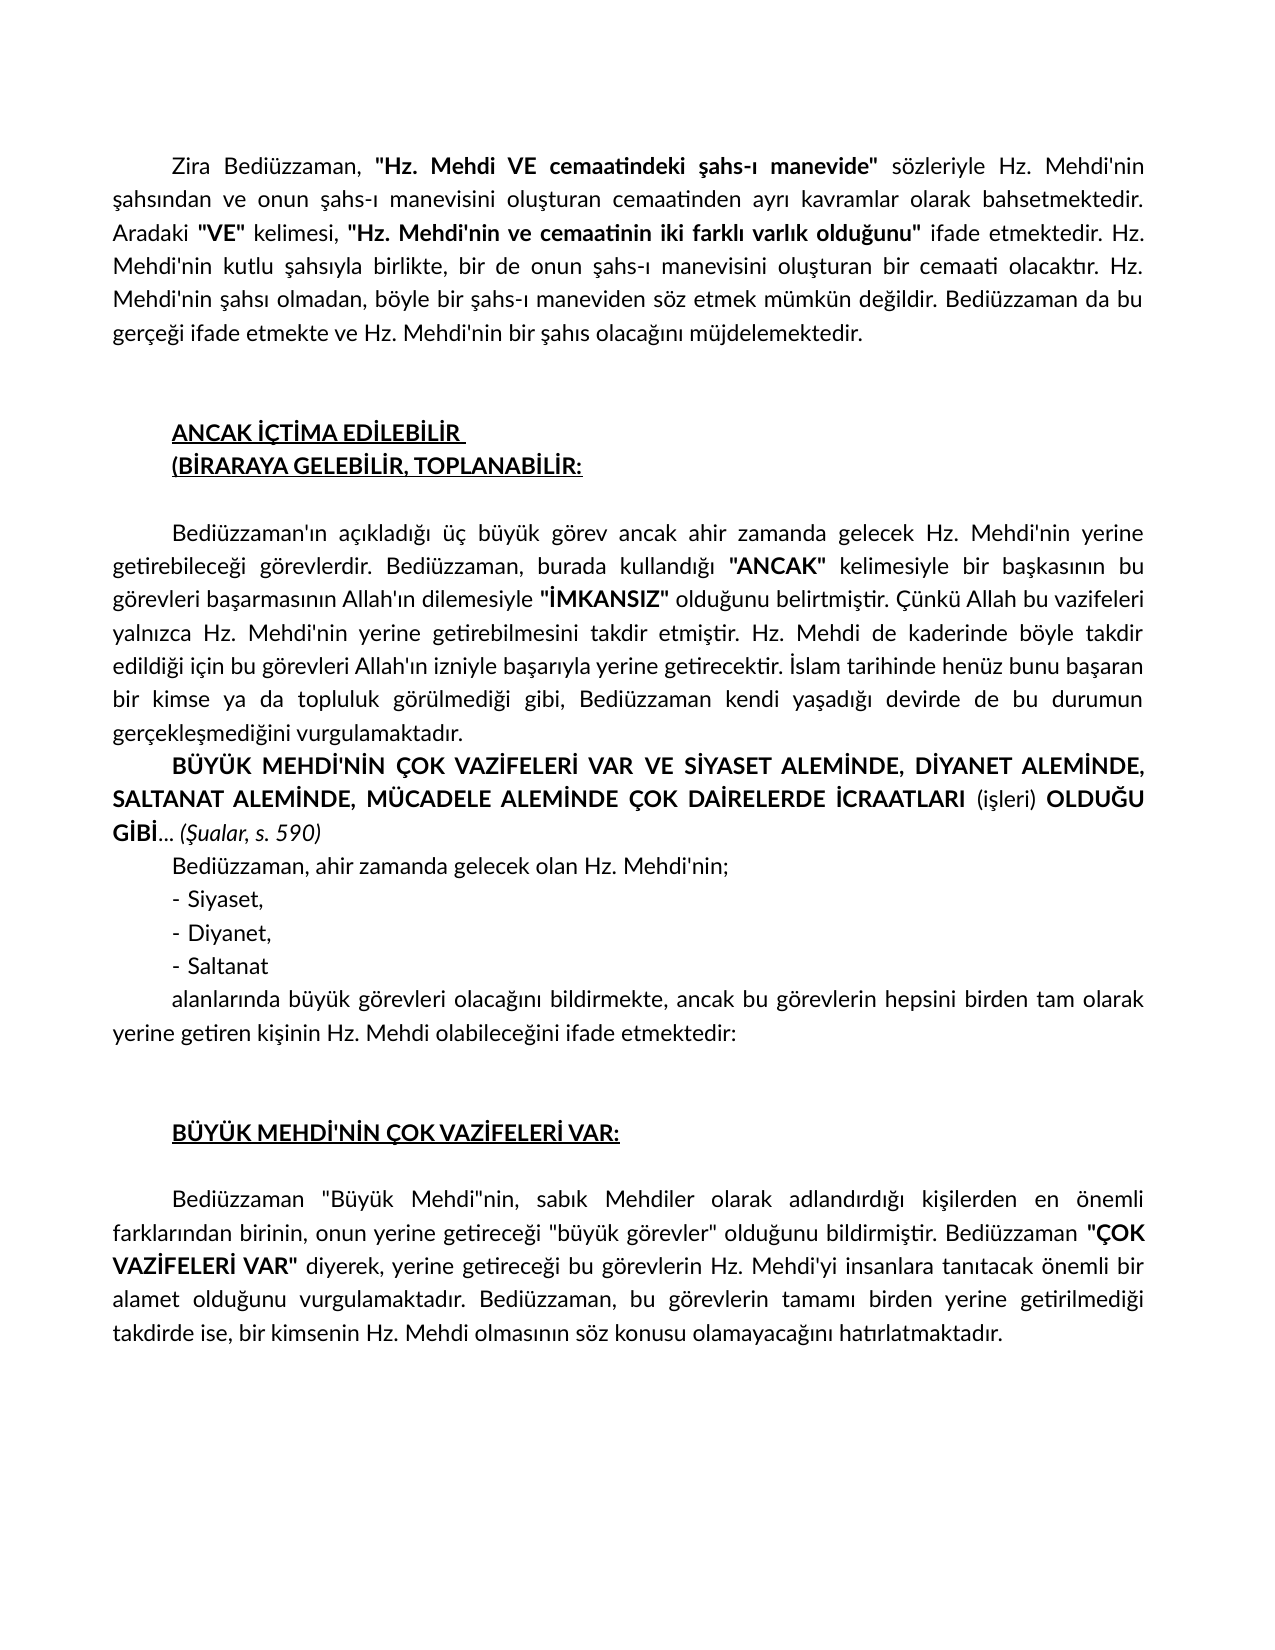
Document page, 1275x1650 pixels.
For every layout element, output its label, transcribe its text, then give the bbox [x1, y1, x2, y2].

text - Diyanet, [112, 914, 1145, 948]
text BÜYÜK MEHDİ'NİN ÇOK VAZİFELERİ VAR VE SİYASET ALEMİNDE, DİYANET ALEMİNDE, SALTANAT ALEMİNDE, MÜCADELE ALEMİNDE ÇOK DAİRELERDE İCRAATLARI (işleri) OLDUĞU GİBİ... (Şualar, s. 590) [112, 748, 1145, 848]
text (BİRARAYA GELEBİLİR, TOPLANABİLİR: [112, 448, 1145, 481]
text Bediüzzaman'ın açıkladığı üç büyük görev ancak ahir zamanda gelecek Hz. Mehdi'nin yerine getirebileceği görevlerdir. Bediüzzaman, burada kullandığı "ANCAK" kelimesiyle bir başkasının bu görevleri başarmasının Allah'ın dilemesiyle "İMKANSIZ" olduğunu belirtmiştir. Çünkü Allah bu vazifeleri yalnızca Hz. Mehdi'nin yerine getirebilmesini takdir etmiştir. Hz. Mehdi de kaderinde böyle takdir edildiği için bu görevleri Allah'ın izniyle başarıyla yerine getirecektir. İslam tarihinde henüz bunu başaran bir kimse ya da topluluk görülmediği gibi, Bediüzzaman kendi yaşadığı devirde de bu durumun gerçekleşmediğini vurgulamaktadır. [112, 514, 1145, 748]
text Bediüzzaman "Büyük Mehdi"nin, sabık Mehdiler olarak adlandırdığı kişilerden en önemli farklarından birinin, onun yerine getireceği "büyük görevler" olduğunu bildirmiştir. Bediüzzaman "ÇOK VAZİFELERİ VAR" diyerek, yerine getireceği bu görevlerin Hz. Mehdi'yi insanlara tanıtacak önemli bir alamet olduğunu vurgulamaktadır. Bediüzzaman, bu görevlerin tamamı birden yerine getirilmediği takdirde ise, bir kimsenin Hz. Mehdi olmasının söz konusu olamayacağını hatırlatmaktadır. [112, 1181, 1145, 1348]
text - Saltanat [112, 948, 1145, 981]
text Zira Bediüzzaman, "Hz. Mehdi VE cemaatindeki şahs-ı manevide" sözleriyle Hz. Mehdi'nin şahsından ve onun şahs-ı manevisini oluşturan cemaatinden ayrı kavramlar olarak bahsetmektedir. Aradaki "VE" kelimesi, "Hz. Mehdi'nin ve cemaatinin iki farklı varlık olduğunu" ifade etmektedir. Hz. Mehdi'nin kutlu şahsıyla birlikte, bir de onun şahs-ı manevisini oluşturan bir cemaati olacaktır. Hz. Mehdi'nin şahsı olmadan, böyle bir şahs-ı maneviden söz etmek mümkün değildir. Bediüzzaman da bu gerçeği ifade etmekte ve Hz. Mehdi'nin bir şahıs olacağını müjdelemektedir. [112, 148, 1145, 348]
text BÜYÜK MEHDİ'NİN ÇOK VAZİFELERİ VAR: [112, 1114, 1145, 1148]
text alanlarında büyük görevleri olacağını bildirmekte, ancak bu görevlerin hepsini birden tam olarak yerine getiren kişinin Hz. Mehdi olabileceğini ifade etmektedir: [112, 981, 1145, 1048]
text Bediüzzaman, ahir zamanda gelecek olan Hz. Mehdi'nin; [112, 848, 1145, 881]
text ANCAK İÇTİMA EDİLEBİLİR [112, 414, 1145, 448]
text - Siyaset, [112, 881, 1145, 914]
